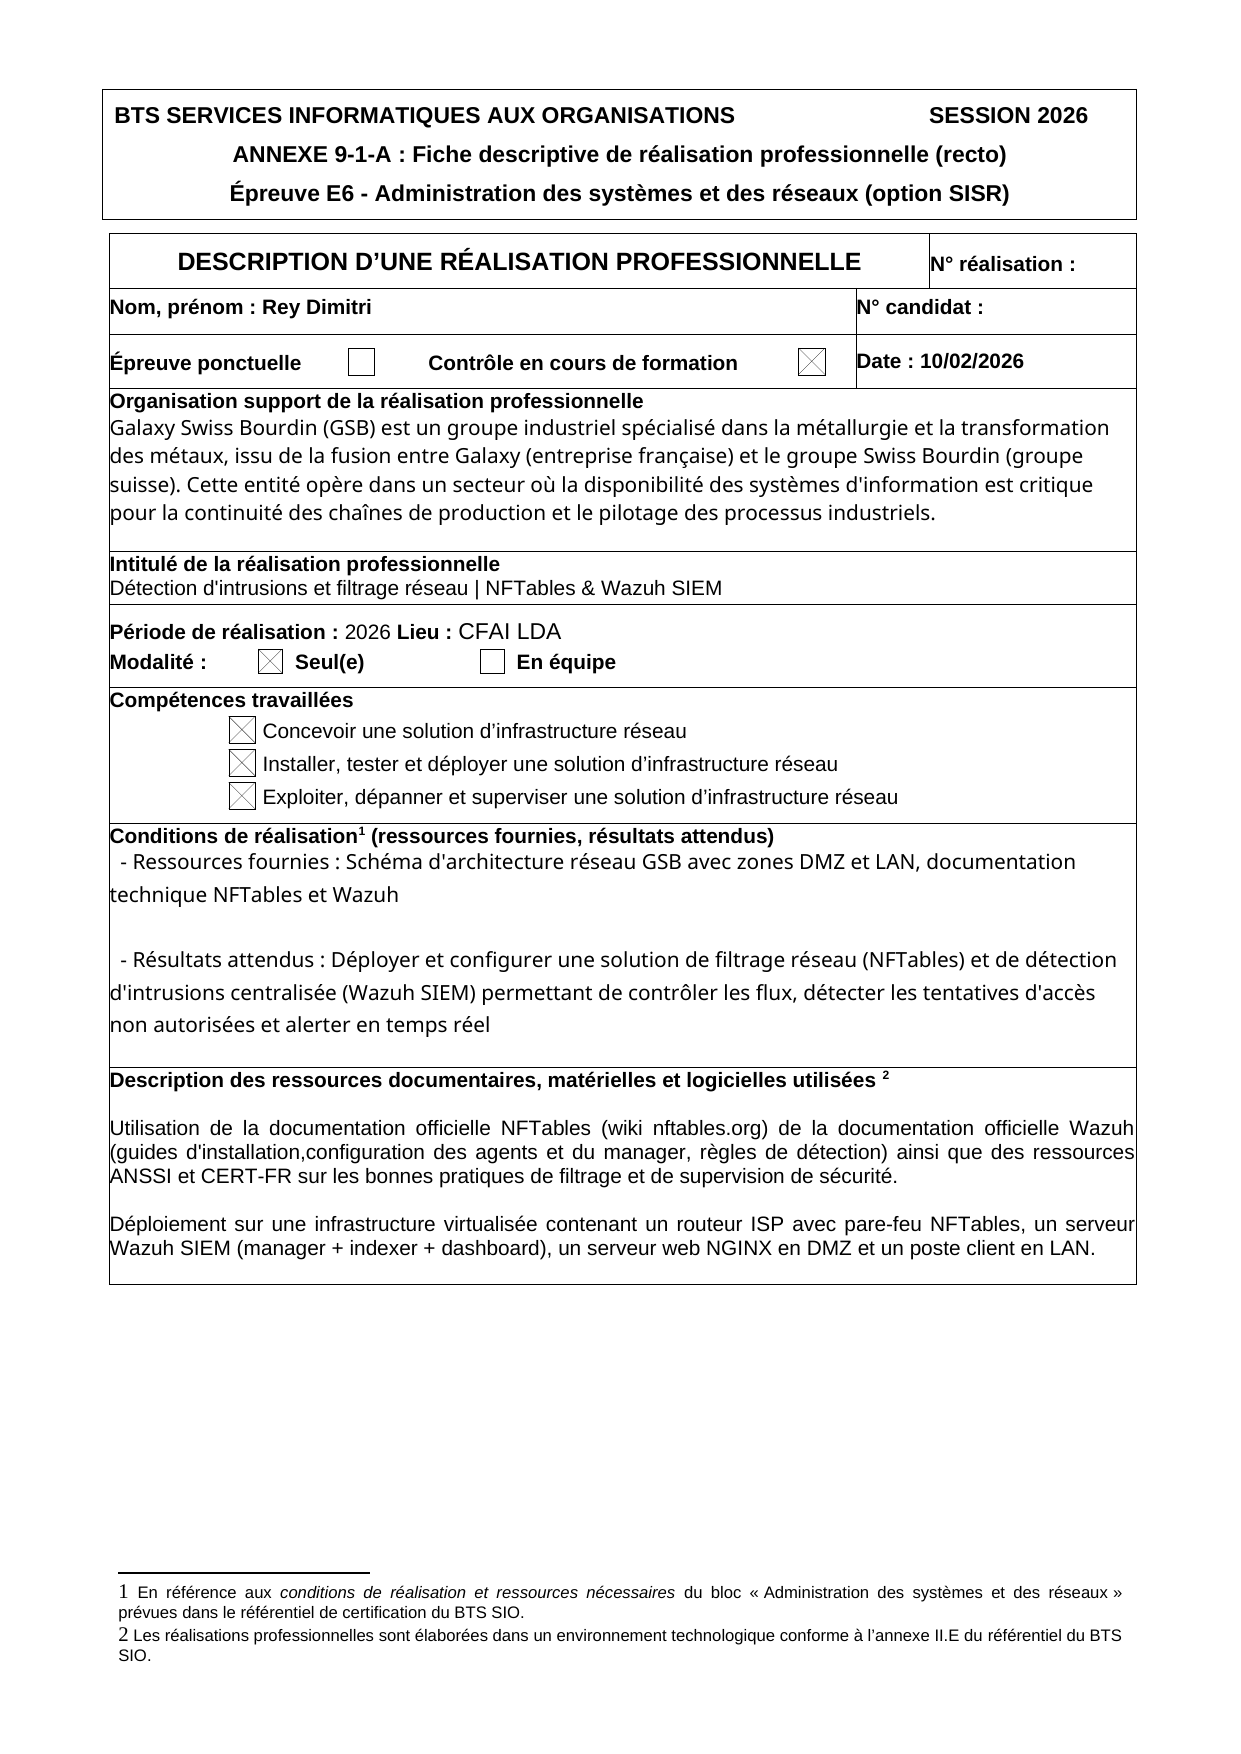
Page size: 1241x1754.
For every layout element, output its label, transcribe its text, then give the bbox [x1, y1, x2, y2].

table_cell Nom, prénom : Rey Dimitri [110, 289, 856, 333]
table_cell Organisation support de la réalisation professionnelle Galaxy Swiss Bourdin (GSB) est un groupe industriel spécialisé dans la métallurgie et la transformation des métaux, issu de la fusion entre Galaxy (entreprise française) et le groupe Swiss Bourdin (groupe suisse). Cette entité opère dans un secteur où la disponibilité des systèmes d'information est critique pour la continuité des chaînes de production et le pilotage des processus industriels. [110, 389, 1136, 551]
table_cell Conditions de réalisation (ressources fournies, résultats attendus) - Ressources fournies : Schéma d'architecture réseau GSB avec zones DMZ et LAN, documentation technique NFTables et Wazuh - Résultats attendus : Déployer et configurer une solution de filtrage réseau (NFTables) et de détection d'intrusions centralisée (Wazuh SIEM) permettant de contrôler les flux, détecter les tentatives d'accès non autorisées et alerter en temps réel [110, 824, 1136, 1067]
table_cell Épreuve ponctuelle [110, 335, 428, 388]
table_cell Compétences travaillées Concevoir une solution d’infrastructure réseau Installer, tester et déployer une solution d’infrastructure réseau Exploiter, dépanner et superviser une solution d’infrastructure réseau [110, 688, 1136, 822]
table_cell Intitulé de la réalisation professionnelle Détection d'intrusions et filtrage réseau | NFTables & Wazuh SIEM [110, 552, 1136, 604]
table_header DESCRIPTION D’UNE RÉALISATION PROFESSIONNELLE [110, 234, 929, 288]
table_cell Période de réalisation : 2026 Lieu : CFAI LDA Modalité : Seul(e) En équipe [110, 605, 1136, 687]
table_cell Date : 10/02/2026 [857, 335, 1136, 388]
table_cell Contrôle en cours de formation [428, 335, 856, 388]
table_cell N° candidat : [857, 289, 1136, 333]
table_cell Description des ressources documentaires, matérielles et logicielles utilisées Utilisation de la documentation officielle NFTables (wiki nftables.org) de la documentation officielle Wazuh (guides d'installation,configuration des agents et du manager, règles de détection) ainsi que des ressources ANSSI et CERT-FR sur les bonnes pratiques de filtrage et de supervision de sécurité. Déploiement sur une infrastructure virtualisée contenant un routeur ISP avec pare-feu NFTables, un serveur Wazuh SIEM (manager + indexer + dashboard), un serveur web NGINX en DMZ et un poste client en LAN. [110, 1068, 1136, 1284]
table_header N° réalisation : [930, 234, 1136, 288]
table_header BTS Services informatiques aux organisations SESSION 2026 ANNEXE 9-1-A : Fiche descriptive de réalisation professionnelle (recto) Épreuve E6 - Administration des systèmes et des réseaux (option SISR) [103, 90, 1136, 219]
